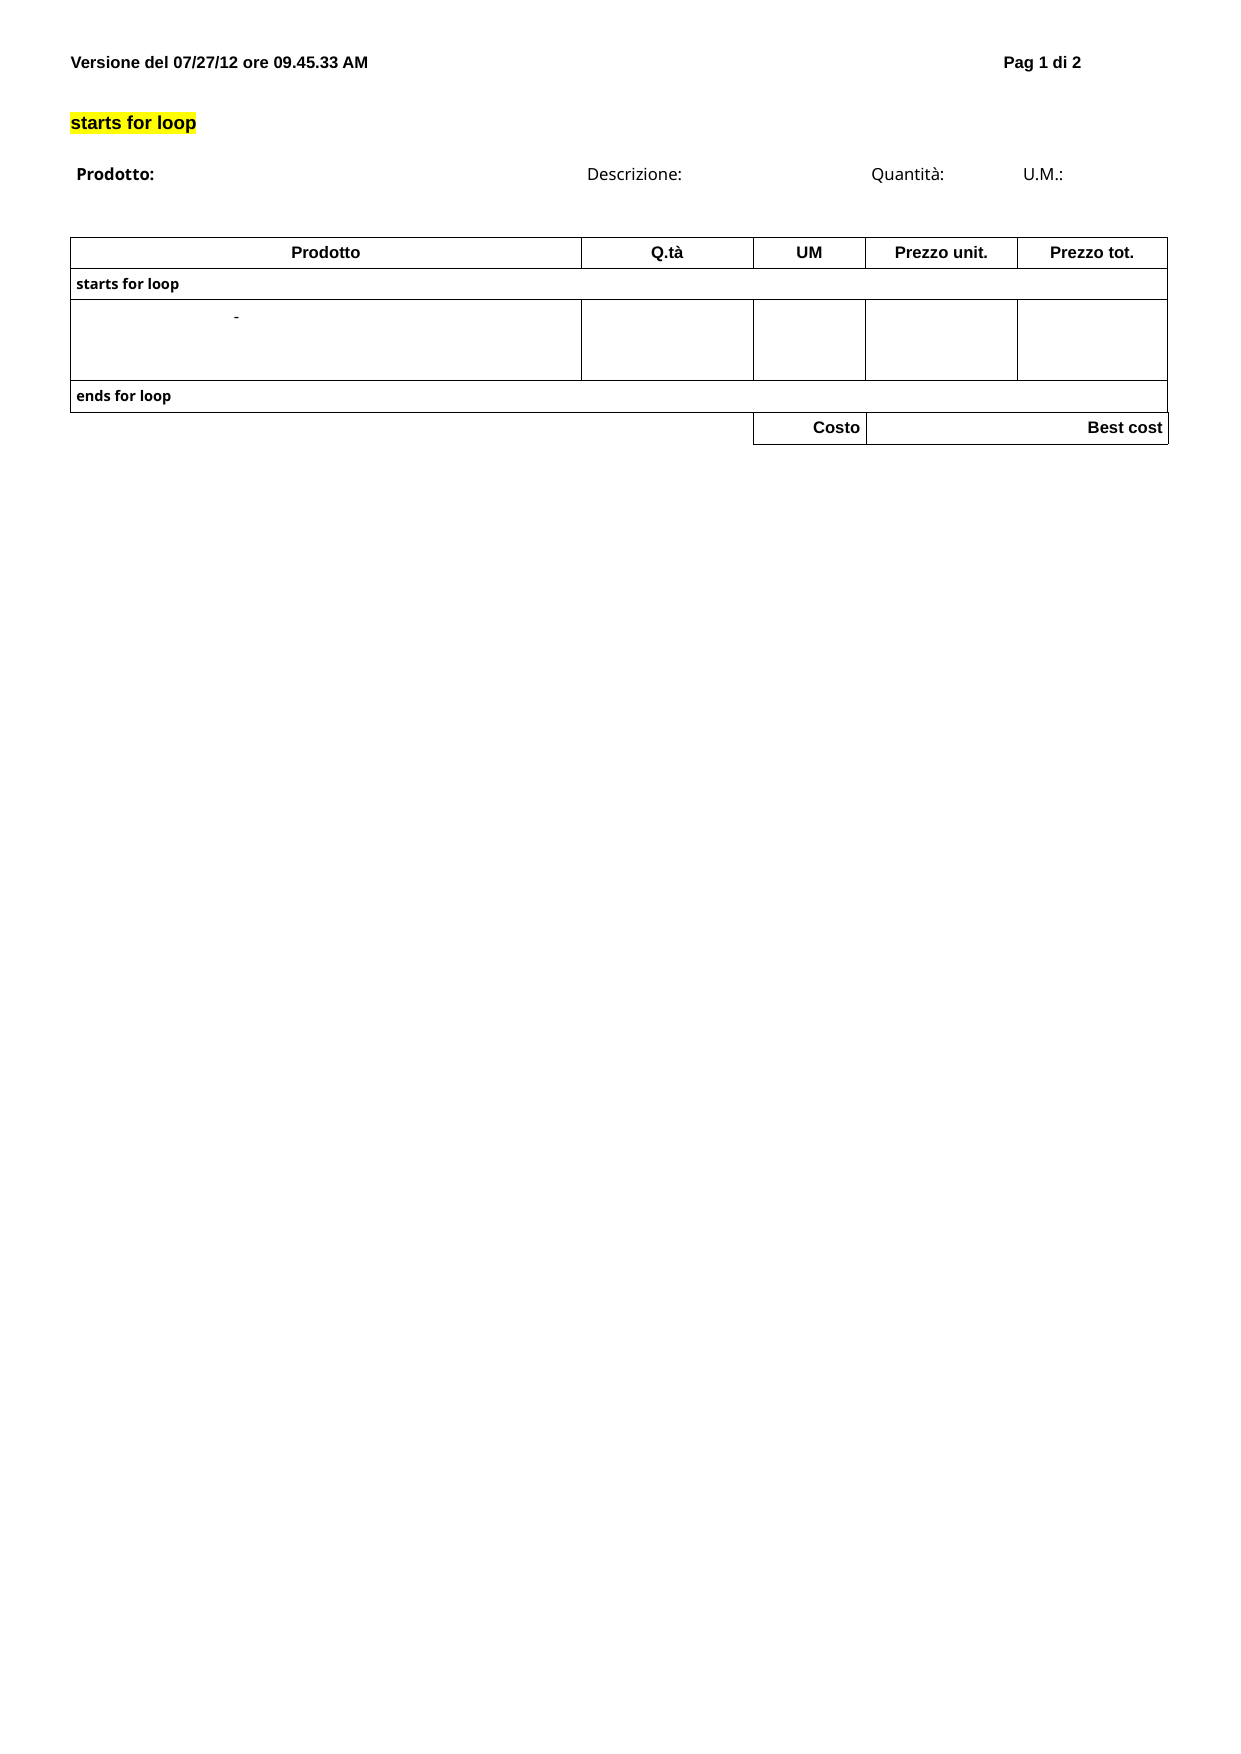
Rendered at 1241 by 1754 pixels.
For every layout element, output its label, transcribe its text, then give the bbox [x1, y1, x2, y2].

table_header Quantità: <o.product_qty> [866, 156, 1017, 237]
table_header Descrizione: <o.name> [581, 156, 866, 237]
table_header U.M.: <o.product_uom.name> [1017, 156, 1168, 237]
table_header Prodotto: <o.product_id.name> [70, 156, 581, 237]
table_header Prezzo unit. [866, 238, 1017, 268]
table_header Costo [754, 413, 866, 443]
table_header Q.tà [582, 238, 753, 268]
text starts for loop [70, 112, 1168, 134]
table_cell starts for loop [71, 269, 1167, 299]
table_header Prezzo tot. [1018, 238, 1167, 268]
table_header Best cost [867, 413, 1168, 443]
table_cell <item.product_qty> [582, 300, 753, 380]
table_cell <item.product_id.best_cost * 1> [866, 300, 1017, 380]
table_cell <item.product_id.best_cost * item.product_qty> [1018, 300, 1167, 380]
table_cell <item.product_id.code> - <item.product_id.name> [71, 300, 581, 380]
table_header Prodotto [71, 238, 581, 268]
text <if test="o.bom_lines and (not o.date_stop or o.date_stop>=time.strftime('%Y-%m-%d'))"> [70, 134, 1168, 156]
table_cell ends for loop [71, 381, 1167, 412]
table_cell <item.product_uom.name> [754, 300, 865, 380]
table_header UM [754, 238, 865, 268]
